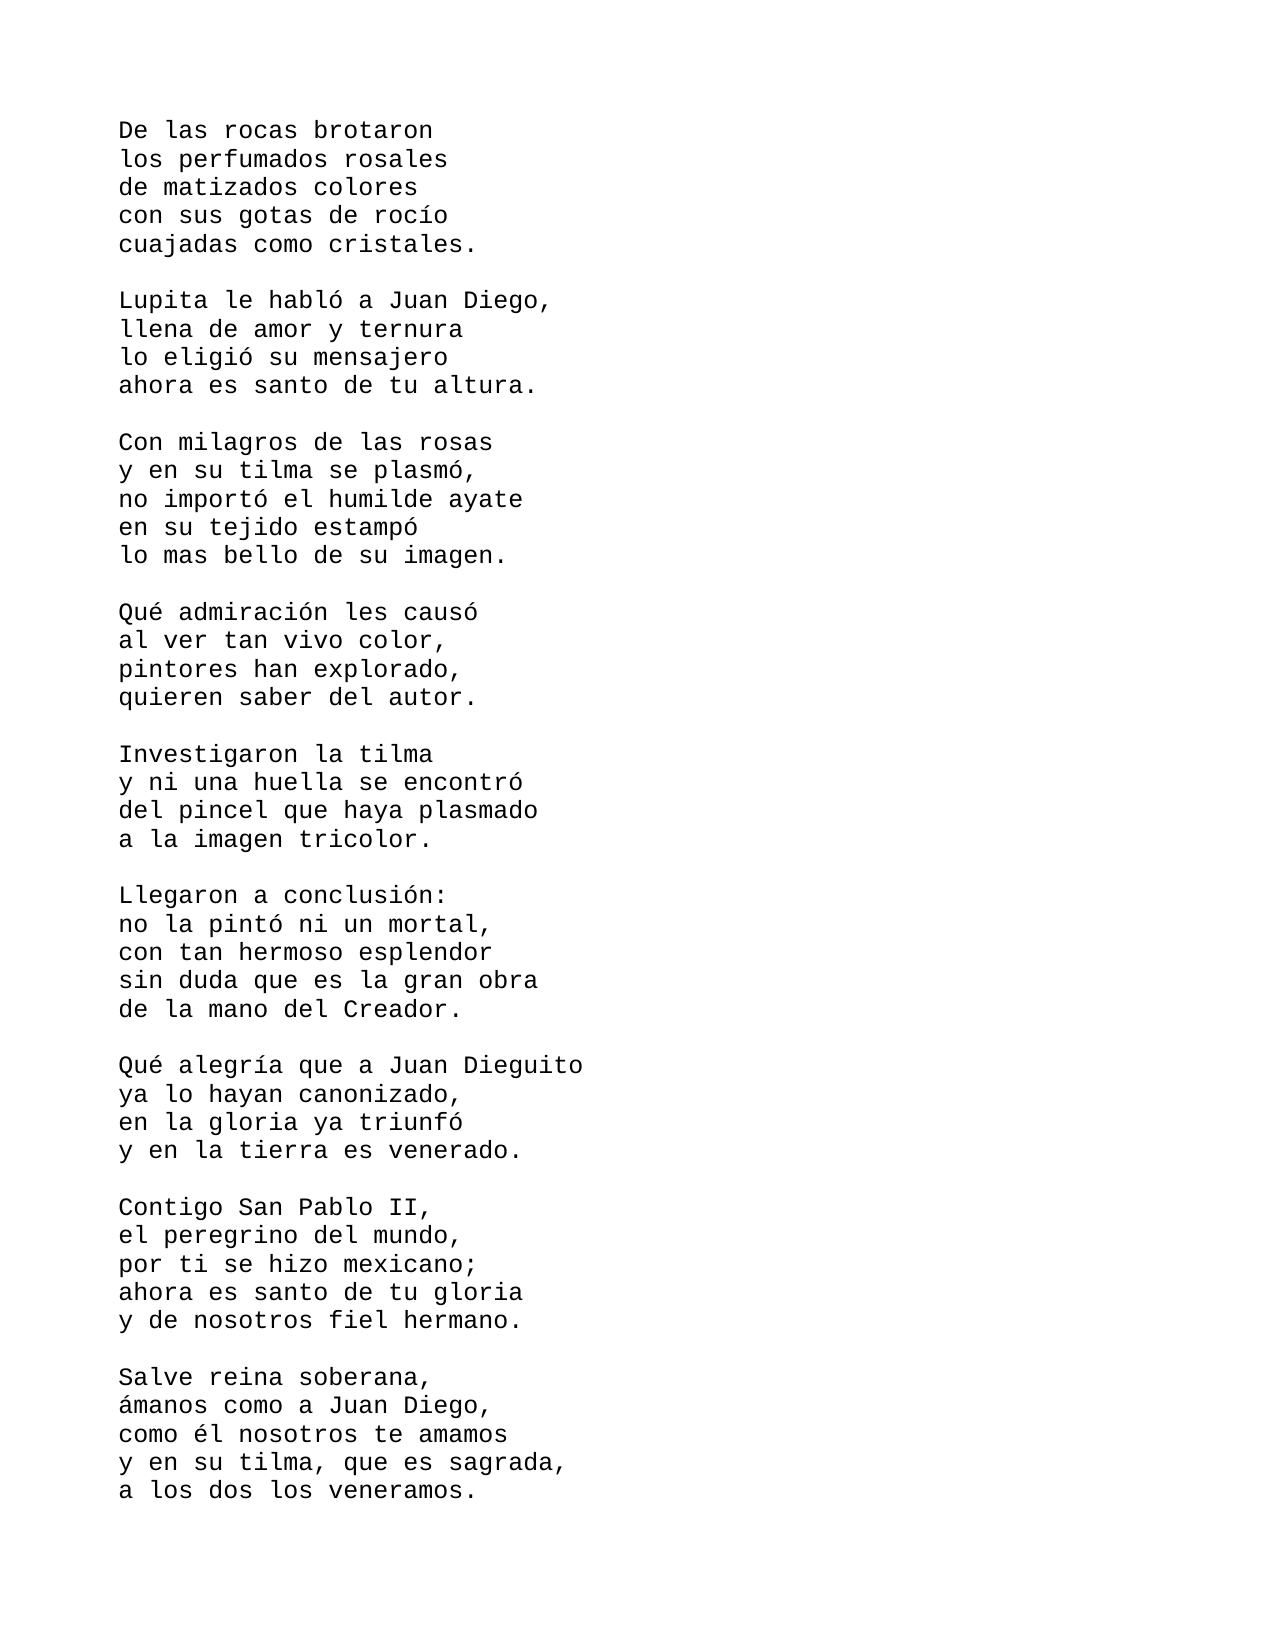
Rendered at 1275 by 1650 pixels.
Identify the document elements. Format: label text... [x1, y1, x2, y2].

text los perfumados rosales [118, 146, 1157, 175]
text ya lo hayan canonizado, [118, 1081, 1157, 1110]
text lo mas bello de su imagen. [118, 543, 1157, 571]
text ahora es santo de tu gloria [118, 1280, 1157, 1308]
text ahora es santo de tu altura. [118, 373, 1157, 401]
text con tan hermoso esplendor [118, 940, 1157, 968]
text por ti se hizo mexicano; [118, 1251, 1157, 1280]
text al ver tan vivo color, [118, 628, 1157, 656]
text como él nosotros te amamos [118, 1421, 1157, 1450]
text pintores han explorado, [118, 656, 1157, 685]
text llena de amor y ternura [118, 316, 1157, 345]
text no la pintó ni un mortal, [118, 911, 1157, 940]
text del pincel que haya plasmado [118, 798, 1157, 826]
text sin duda que es la gran obra [118, 968, 1157, 996]
text Qué alegría que a Juan Dieguito [118, 1053, 1157, 1081]
text Llegaron a conclusión: [118, 883, 1157, 911]
text Lupita le habló a Juan Diego, [118, 288, 1157, 316]
text y ni una huella se encontró [118, 770, 1157, 798]
text cuajadas como cristales. [118, 231, 1157, 260]
text Salve reina soberana, [118, 1365, 1157, 1393]
text y de nosotros fiel hermano. [118, 1308, 1157, 1336]
text a los dos los veneramos. [118, 1478, 1157, 1506]
text De las rocas brotaron [118, 118, 1157, 146]
text lo eligió su mensajero [118, 345, 1157, 373]
text no importó el humilde ayate [118, 486, 1157, 515]
text y en su tilma, que es sagrada, [118, 1450, 1157, 1478]
text en su tejido estampó [118, 515, 1157, 543]
text y en su tilma se plasmó, [118, 458, 1157, 486]
text Contigo San Pablo II, [118, 1195, 1157, 1223]
text quieren saber del autor. [118, 685, 1157, 713]
text con sus gotas de rocío [118, 203, 1157, 231]
text el peregrino del mundo, [118, 1223, 1157, 1251]
text de matizados colores [118, 175, 1157, 203]
text y en la tierra es venerado. [118, 1138, 1157, 1166]
text Con milagros de las rosas [118, 430, 1157, 458]
text a la imagen tricolor. [118, 826, 1157, 855]
text ámanos como a Juan Diego, [118, 1393, 1157, 1421]
text Investigaron la tilma [118, 741, 1157, 770]
text de la mano del Creador. [118, 996, 1157, 1025]
text Qué admiración les causó [118, 600, 1157, 628]
text en la gloria ya triunfó [118, 1110, 1157, 1138]
